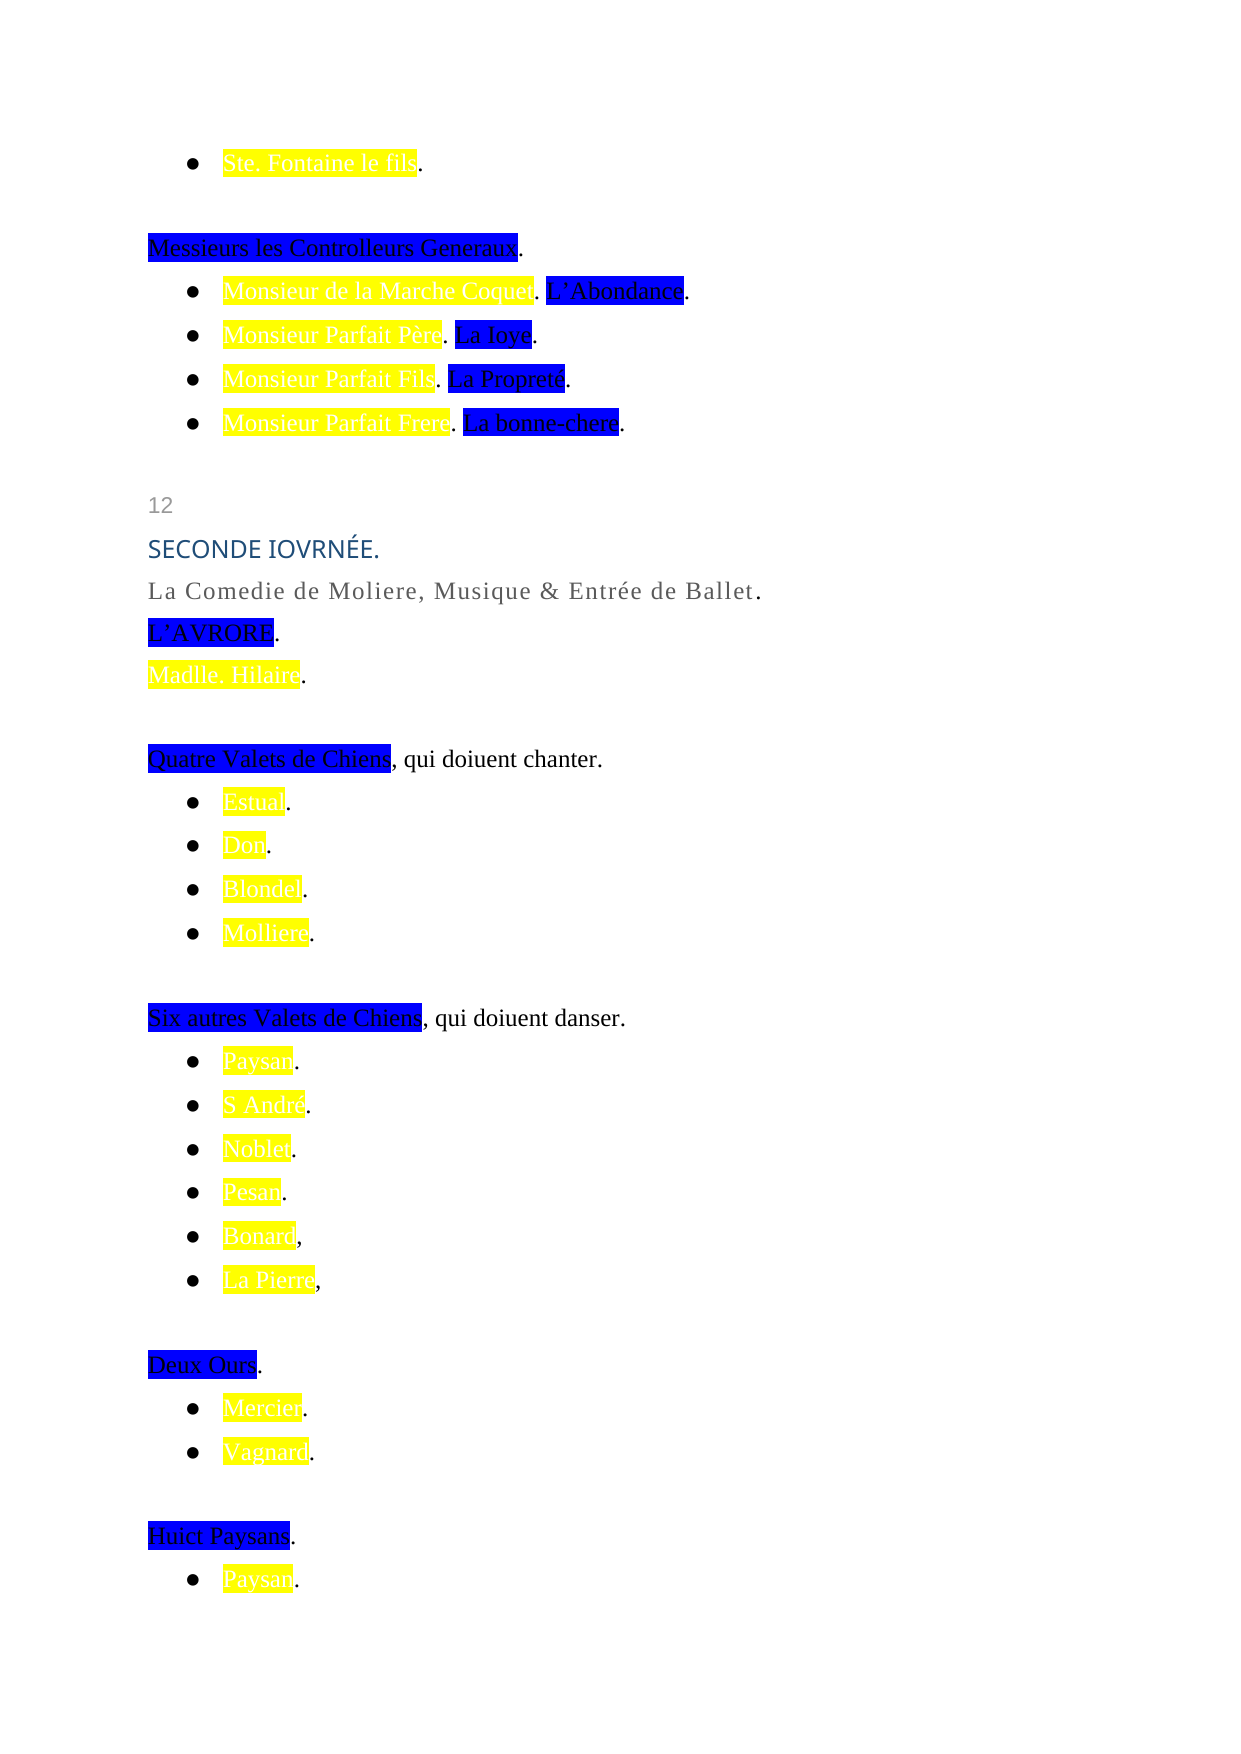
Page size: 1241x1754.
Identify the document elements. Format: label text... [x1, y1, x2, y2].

text Quatre Valets de Chiens, qui doiuent chanter. [391, 744, 1093, 773]
text Messieurs les Controlleurs Generaux. [518, 233, 1093, 262]
text 12 [148, 492, 1093, 519]
text L’AVRORE. [274, 618, 1093, 647]
list Pesan. [185, 1177, 1093, 1207]
list Don. [185, 830, 1093, 860]
text Six autres Valets de Chiens, qui doiuent danser. [422, 1003, 1093, 1032]
list Bonard, [185, 1220, 1093, 1251]
list Paysan. [185, 1563, 1093, 1594]
text Huict Paysans. [290, 1521, 1093, 1550]
list S André. [185, 1089, 1093, 1119]
list Monsieur Parfait Frere. La bonne-chere. [185, 407, 1093, 437]
text La Comedie de Moliere, Musique & Entrée de Ballet. [148, 576, 1093, 605]
list Molliere. [185, 917, 1093, 948]
list Paysan. [185, 1045, 1093, 1076]
list Monsieur Parfait Fils. La Propreté. [185, 363, 1093, 393]
list Monsieur Parfait Père. La Ioye. [185, 319, 1093, 349]
list Estual. [185, 786, 1093, 816]
list Noblet. [185, 1133, 1093, 1163]
subtitle SECONDE IOVRNÉE. [148, 532, 1093, 566]
text Madlle. Hilaire. [300, 660, 1093, 689]
list Vagnard. [185, 1436, 1093, 1466]
list Monsieur de la Marche Coquet. L’Abondance. [185, 275, 1093, 306]
list Ste. Fontaine le fils. [185, 148, 1093, 178]
list Mercier. [185, 1392, 1093, 1422]
list La Pierre, [185, 1264, 1093, 1295]
list Blondel. [185, 873, 1093, 904]
text Deux Ours. [257, 1350, 1093, 1379]
